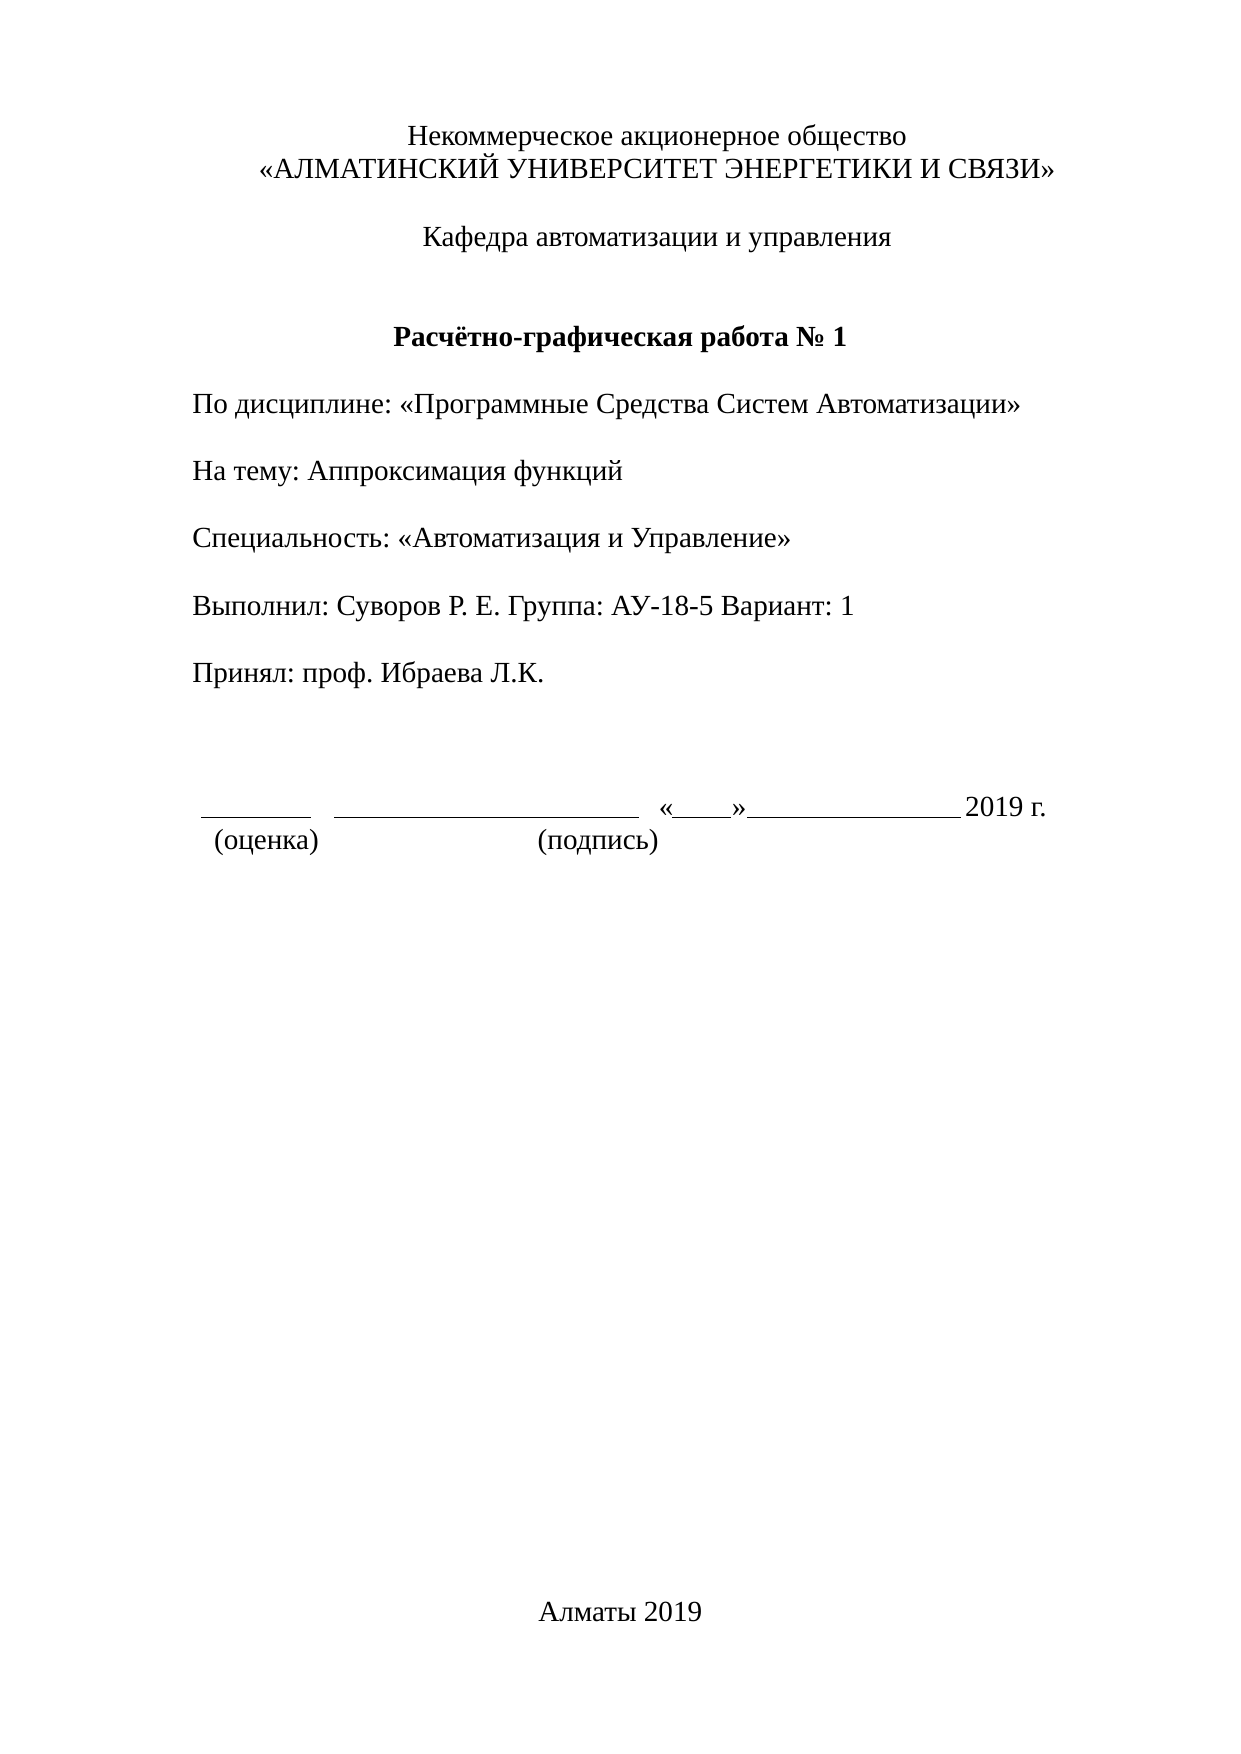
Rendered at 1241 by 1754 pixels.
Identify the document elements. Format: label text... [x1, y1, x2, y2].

text Специальность: «Автоматизация и Управление» [118, 521, 1122, 554]
text Выполнил: Суворов Р. Е. Группа: АУ-18-5 Вариант: 1 [118, 588, 1122, 621]
text Кафедра автоматизации и управления [118, 219, 1122, 252]
text Некоммерческое акционерное общество [118, 118, 1122, 152]
text «АЛМАТИНСКИЙ УНИВЕРСИТЕТ ЭНЕРГЕТИКИ И СВЯЗИ» [118, 152, 1122, 185]
text По дисциплине: «Программные Средства Систем Автоматизации» [118, 386, 1122, 420]
text Алматы 2019 [118, 1594, 1122, 1627]
text (оценка) (подпись) [118, 822, 1122, 856]
text На тему: Аппроксимация функций [118, 453, 1122, 487]
text Расчётно-графическая работа № 1 [118, 319, 1122, 353]
text Принял: проф. Ибраева Л.К. [118, 655, 1122, 688]
text « » 2019 г. [118, 789, 1122, 822]
